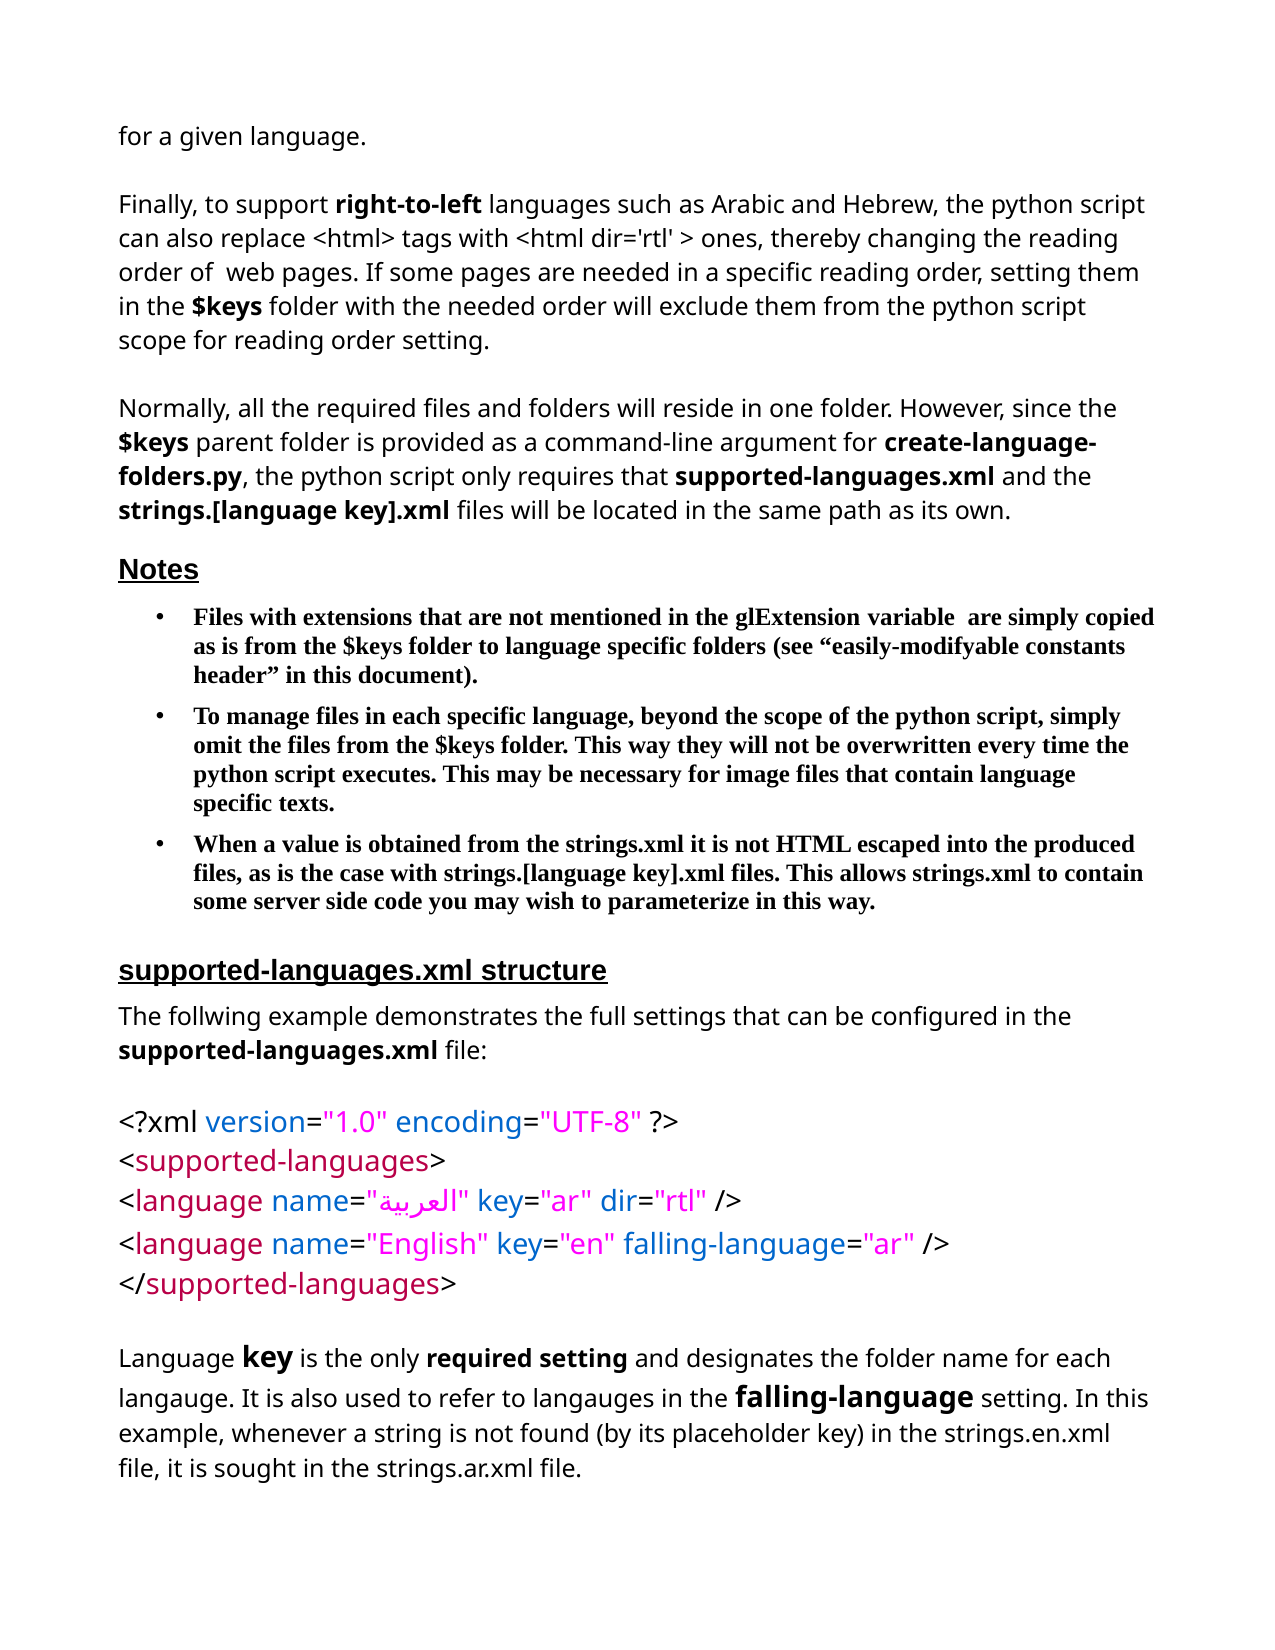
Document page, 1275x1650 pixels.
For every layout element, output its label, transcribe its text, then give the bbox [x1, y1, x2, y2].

text Language key is the only required setting and designates the folder name for each langauge. It is also used to refer to langauges in the falling-language setting. In this example, whenever a string is not found (by its placeholder key) in the strings.en.xml file, it is sought in the strings.ar.xml file. [118, 1337, 1157, 1484]
list Files with extensions that are not mentioned in the glExtension variable are simply copied as is from the $keys folder to language specific folders (see “easily-modifyable constants header” in this document). [156, 598, 1157, 689]
list To manage files in each specific language, beyond the scope of the python script, simply omit the files from the $keys folder. This way they will not be overwritten every time the python script executes. This may be necessary for image files that contain language specific texts. [156, 701, 1157, 816]
text <language name="English" key="en" falling-language="ar" /> [118, 1223, 1157, 1263]
text for a given language. [118, 118, 1157, 152]
text <supported-languages> [118, 1141, 1157, 1180]
text </supported-languages> [118, 1263, 1157, 1303]
text Normally, all the required files and folders will reside in one folder. However, since the $keys parent folder is provided as a command-line argument for create-language-folders.py, the python script only requires that supported-languages.xml and the strings.[language key].xml files will be located in the same path as its own. [118, 391, 1157, 527]
subtitle supported-languages.xml structure [118, 953, 1157, 986]
subtitle Notes [118, 552, 1157, 585]
text <?xml version="1.0" encoding="UTF-8" ?> [118, 1101, 1157, 1141]
text The follwing example demonstrates the full settings that can be configured in the supported-languages.xml file: [118, 999, 1157, 1067]
text Finally, to support right-to-left languages such as Arabic and Hebrew, the python script can also replace <html> tags with <html dir='rtl' > ones, thereby changing the reading order of web pages. If some pages are needed in a specific reading order, setting them in the $keys folder with the needed order will exclude them from the python script scope for reading order setting. [118, 186, 1157, 357]
list When a value is obtained from the strings.xml it is not HTML escaped into the produced files, as is the case with strings.[language key].xml files. This allows strings.xml to contain some server side code you may wish to parameterize in this way. [156, 829, 1157, 915]
text <language name="العربية" key="ar" dir="rtl" /> [118, 1180, 1157, 1223]
